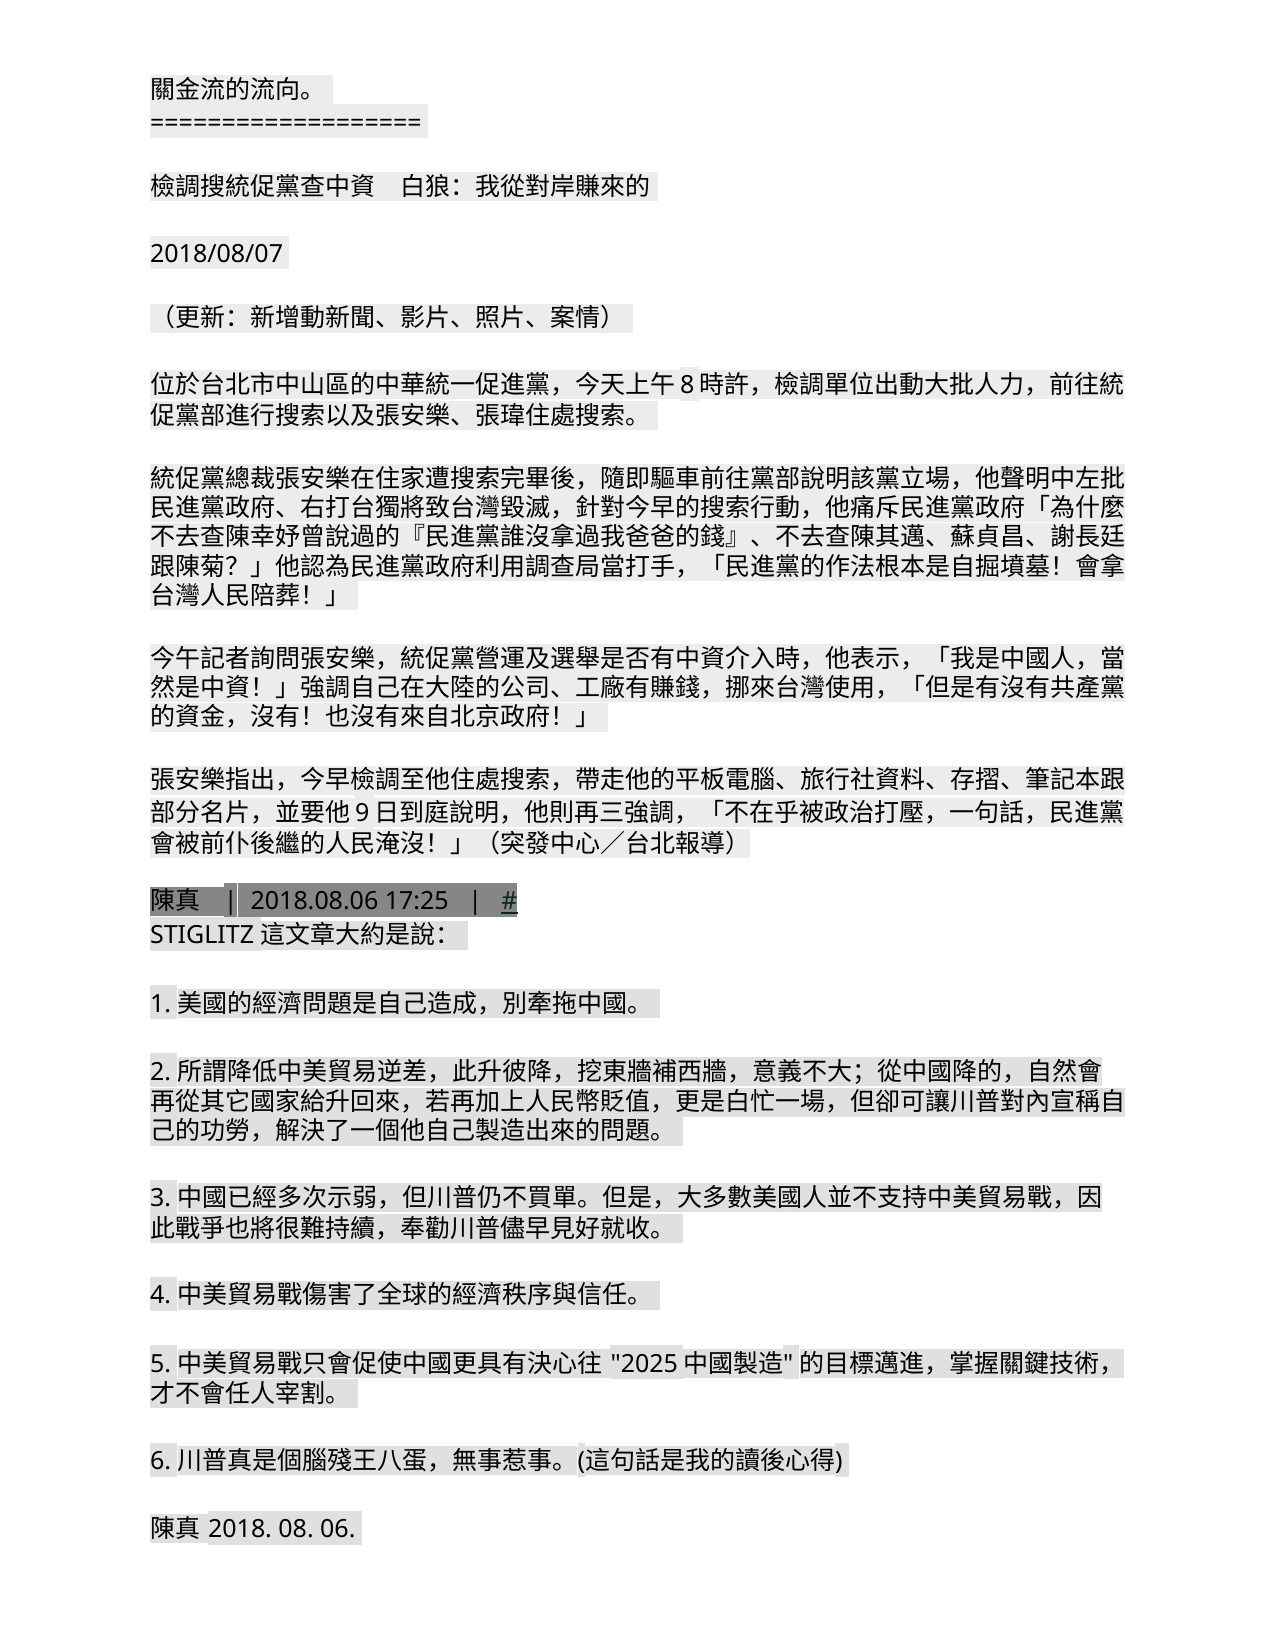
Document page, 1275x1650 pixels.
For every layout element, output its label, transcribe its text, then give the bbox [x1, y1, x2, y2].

text 陳真 | 2018.08.06 17:25 | # [150, 883, 1125, 917]
text 白狼說得對，不要在乎政治鎮壓。但他說，"民進黨會被前仆後繼的人民給淹沒"，對此我就不那麼樂觀了。台灣人從來都不會為正義前仆後繼，而只會為利益爭先恐後。在這島上，沒有落井下石的，都可以算是聖人了還前仆後繼。 過去那個可惡的國民黨並不是被一個正義的力量給打倒，而是被一個更加邪門貪婪的力量給取代。或者換個方式說，舊國民黨和舊民進黨裏頭最為貪婪齷齪的一群人，面對政治之巨大暴利，迅速集結在綠旗之下，共同組成現在這個極度貪婪無惡不作的人渣黨。 我們應該體認一個基本事實就是：不管島內島外，政治就是鬥爭，對著敵人講道理是荒唐的。道理只能講給其他人聽，至於對待敵人，無非就是打擊。你也許不願如此，你也許還想跟對方講個理字，但你不能否認，你的敵人對你只有一種作法，就是不擇手段地把你消滅。 現在這個國民黨或新黨或統促黨，其實與僵屍無異，被糟蹋成這樣，依然還在講理。敵我之間其實就是戰爭，跟敵人講道理是荒唐的。 至於白狼張安樂先生，從黨外時期之江南命案開始，我就很尊敬他；雖不認同殺人，但他畢竟是條坦蕩蕩的漢子。我不知道他之所謂黑道背景究竟是幹了什麼違法之事，但就為人與大是大非上來看，我對張安樂以及已過世的陳啟禮滿懷敬意。 統促黨曾有人邀我入黨，我不考慮，因為我覺得大是大非固然重要，但是，小是小非也一樣很重要。教父為人再好，黑幫依然不對。黨外時，檯面上很多所謂黨外人士或黨外前輩其實就很齷齪無恥，公私猥瑣，行不由徑，甚且不擇手段，但他們卻經常跟我說："消滅國民黨才是大是大非，做大事者不拘小節"。他們把貪污舞弊、賣官鬻爵、包娼包賭包工程，或是造謠撒謊抹黑等等等，全說是"小節"。 我於是慢慢發現，這些朋友不是我的同志，我們志不同，道也不合。我其實不相信是非公義有大小。錯就是錯，對就是對；任何卑鄙的手段，都不可能因為目標的偉大而被美化。我不是說統促黨就是這樣，而是說，我基本上不認同黑道的存在。一個具有所謂大是大非的黑幫，依然是個黑幫。我們一般人的美好生活是建立在一堆小是小非之上，而不是僅僅生活在某個所謂大是大非裏頭。 陳真 2018. 08. 08. =============== 統促黨遭搜索 張安樂：蔡英文嘴愛台灣其實愛台幣 聯合新聞網 2018年8月7日 統促黨總裁張安樂中和住處今天遭檢調單位搜索，引發外界關注，搜索行動持續至下午1時許結束，他也發表了15分鐘左右聲明，對於政治獻金問題，他直說「太可惡了」，更痛批蔡英文、賴清德等人嘴上說愛台灣，其實是愛台幣。 張安樂表示，兩岸關係要和平或戰爭，決定權在台灣，但現在台灣的政治人物把台灣推向戰爭的深淵，如果真的走到這一步，被推上第一線的是年輕人，政治人物跑得跑、逃得逃。 =============== 批統促黨用中資拉攏國人 時力促修法管制 2018/08/07 白狼張安樂催生的統促黨，黨綱挑明就是要兩岸統一。一方面在台灣街頭抗爭，一方面也透過中國金流拉攏台灣民心。立委徐永明呼籲，應該加速修法，管制這些對台灣民主構成威脅的敵對團體。 統促黨一方面效忠中國，一方面也頻頻出現在台灣各大陳抗活動製造紛亂，2個月前，美國在台協會AIT落成，統促黨主席白狼張安樂，帶領大批人馬在場外抗議；4年前的318學運，白狼張安樂甚至登上戰車激動開講。 立委徐永明說：「像這樣的力量，因為它資源非常豐富，可是它的政治目的，其實是對台灣民主，或對台灣主權是不利的，是不是在修法的過程，更明確界定比如說，敵對勢力跟敵對團體，對我們的影響，提高它的罰責，搞不好這才能更有效的嚇阻。」 面對中國利用各種手法滲透台灣，時力呼籲蔡政府，必得拿出強勢作為，不讓敵對勢力坐大。 （民視新聞／綜合報導） ================ 疑收受中國共產黨資金 統促黨、白狼住處遭北檢搜索 上報快訊／趙翊妏 2018年8月7日 統促黨疑似收受中國共產黨資金，從事組織犯罪，涉嫌違反《政治獻金法》、《國安法》及《組織犯罪條例》，統促黨黨部、總裁「白狼」張安樂住處7日遭北檢搜索。張安樂表示，統促黨有收受來自中國的資金，但否認是來自中共。 檢調在7日早上7點左右前往張安樂住處及其兒子張偉經營的旅行社搜索，旅行社約在12點搜索完畢，張偉的妻子則被帶往台北市調處進行調查，檢調則在下午1點左右離開張安樂住處。 統促黨黨部則在上午遭搜查，下午1點30分左右，市調處人員離開黨部，共扣查13箱電腦主機、各式文件，統促黨秘書長唐警生也被帶回市調處調查。 據了解，由於檢調擔心張安樂有串證、滅證之虞，已扣查張安樂的手機，並在現場進行監控，檢調也預計稍晚將張安樂送往台北地檢署複訊。 北檢2017年9月成立專案小組，發現統促黨近年個人捐贈收入234萬、匿名捐款收入9萬元，政治獻金收入也僅有244多萬元，其餘收入皆掛零，也無政黨補助金，資源應難以配合統促黨頻繁動員的人力。 因此，檢方不排除中國以做生意為幌子，將資源給張安樂在中國的公司，因此密切追查相關金流的流向。 =================== 檢調搜統促黨查中資 白狼：我從對岸賺來的 2018/08/07 （更新：新增動新聞、影片、照片、案情） 位於台北市中山區的中華統一促進黨，今天上午8時許，檢調單位出動大批人力，前往統促黨部進行搜索以及張安樂、張瑋住處搜索。 統促黨總裁張安樂在住家遭搜索完畢後，隨即驅車前往黨部說明該黨立場，他聲明中左批民進黨政府、右打台獨將致台灣毀滅，針對今早的搜索行動，他痛斥民進黨政府「為什麼不去查陳幸妤曾說過的『民進黨誰沒拿過我爸爸的錢』、不去查陳其邁、蘇貞昌、謝長廷跟陳菊？」他認為民進黨政府利用調查局當打手，「民進黨的作法根本是自掘墳墓！會拿台灣人民陪葬！」 今午記者詢問張安樂，統促黨營運及選舉是否有中資介入時，他表示，「我是中國人，當然是中資！」強調自己在大陸的公司、工廠有賺錢，挪來台灣使用，「但是有沒有共產黨的資金，沒有！也沒有來自北京政府！」 張安樂指出，今早檢調至他住處搜索，帶走他的平板電腦、旅行社資料、存摺、筆記本跟部分名片，並要他9日到庭說明，他則再三強調，「不在乎被政治打壓，一句話，民進黨會被前仆後繼的人民淹沒！」（突發中心／台北報導） [150, 75, 1125, 858]
text STIGLITZ 這文章大約是說： 1. 美國的經濟問題是自己造成，別牽拖中國。 2. 所謂降低中美貿易逆差，此升彼降，挖東牆補西牆，意義不大；從中國降的，自然會再從其它國家給升回來，若再加上人民幣貶值，更是白忙一場，但卻可讓川普對內宣稱自己的功勞，解決了一個他自己製造出來的問題。 3. 中國已經多次示弱，但川普仍不買單。但是，大多數美國人並不支持中美貿易戰，因此戰爭也將很難持續，奉勸川普儘早見好就收。 4. 中美貿易戰傷害了全球的經濟秩序與信任。 5. 中美貿易戰只會促使中國更具有決心往 "2025中國製造" 的目標邁進，掌握關鍵技術，才不會任人宰割。 6. 川普真是個腦殘王八蛋，無事惹事。(這句話是我的讀後心得) 陳真 2018. 08. 06. [150, 917, 1125, 1545]
